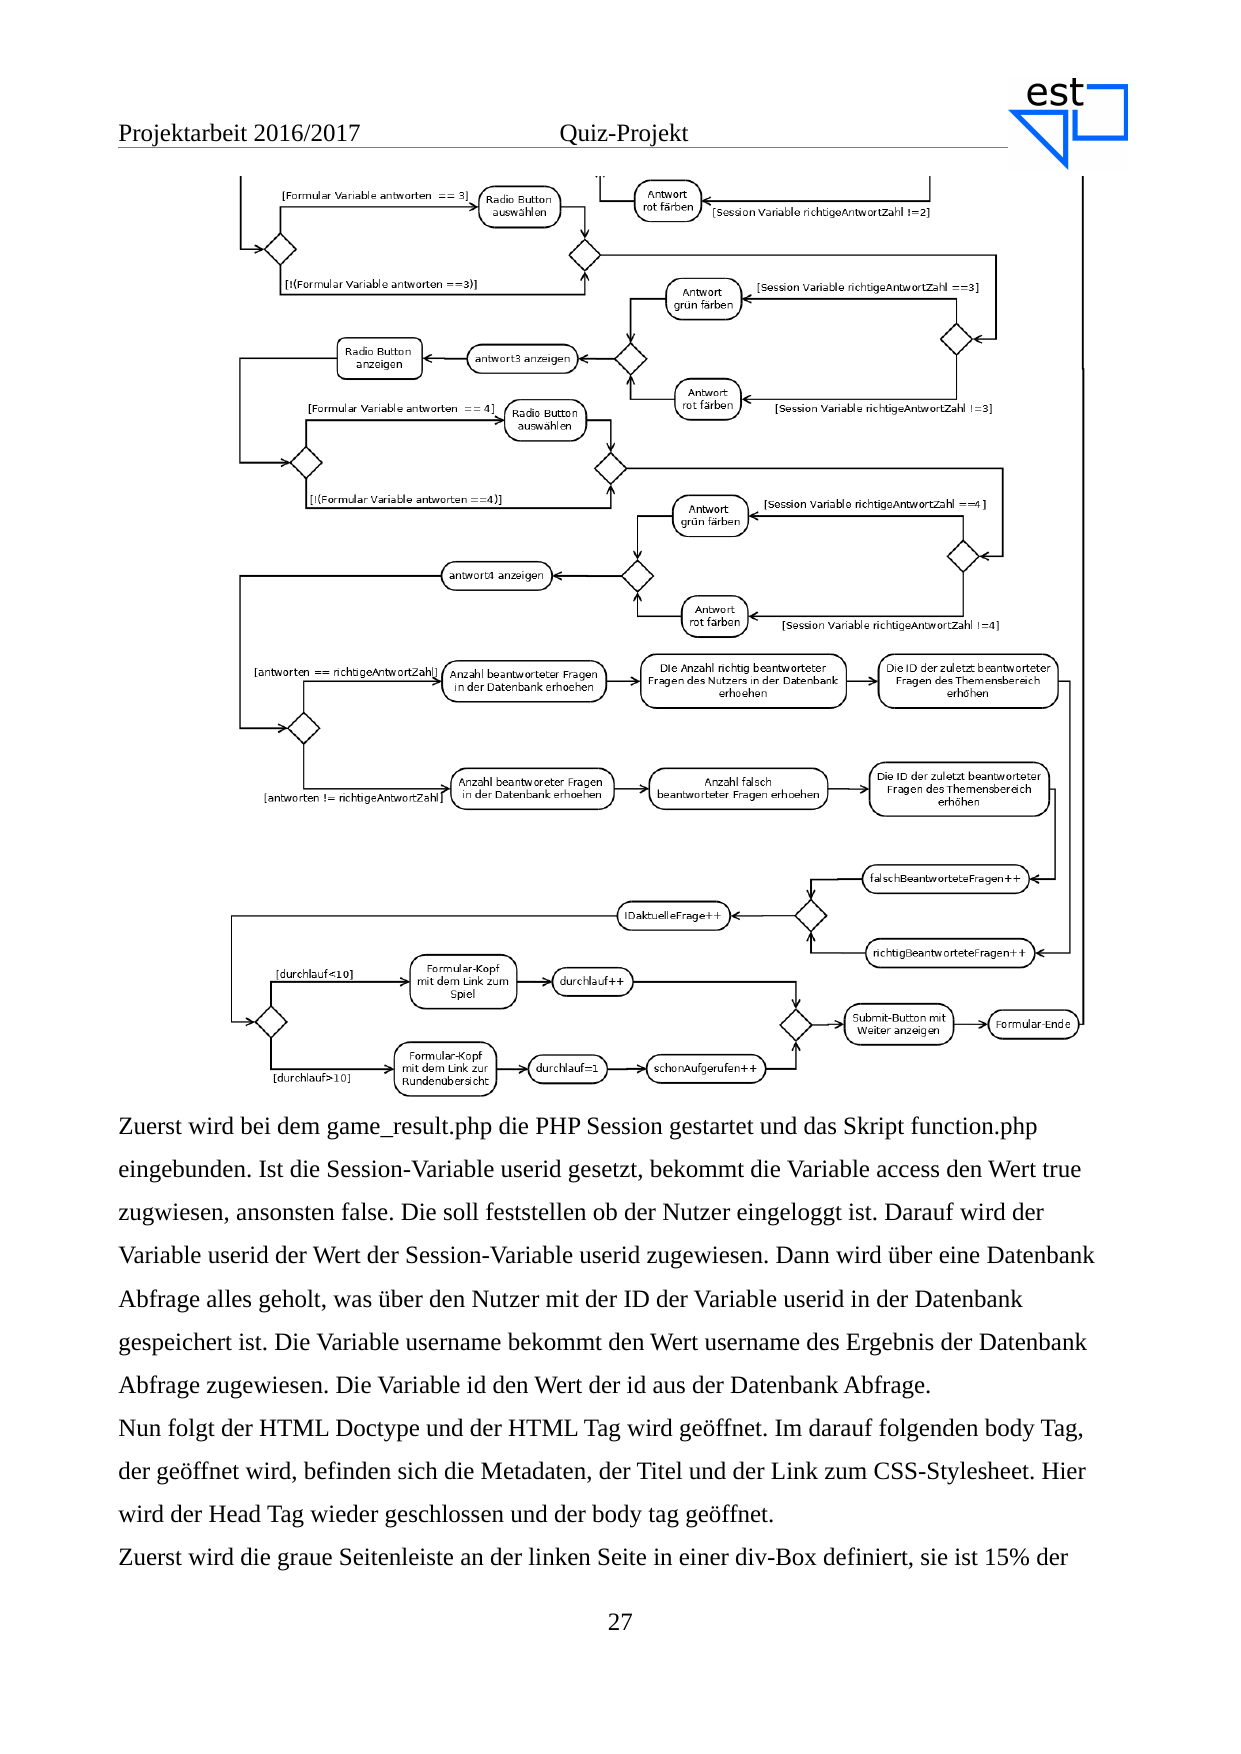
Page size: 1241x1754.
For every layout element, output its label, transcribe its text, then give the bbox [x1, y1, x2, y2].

text Zuerst wird bei dem game_result.php die PHP Session gestartet und das Skript function.php eingebunden. Ist die Session-Variable userid gesetzt, bekommt die Variable access den Wert true zugwiesen, ansonsten false. Die soll feststellen ob der Nutzer eingeloggt ist. Darauf wird der Variable userid der Wert der Session-Variable userid zugewiesen. Dann wird über eine Datenbank Abfrage alles geholt, was über den Nutzer mit der ID der Variable userid in der Datenbank gespeichert ist. Die Variable username bekommt den Wert username des Ergebnis der Datenbank Abfrage zugewiesen. Die Variable id den Wert der id aus der Datenbank Abfrage. [118, 1097, 1122, 1399]
picture [118, 176, 1123, 1097]
text Zuerst wird die graue Seitenleiste an der linken Seite in einer div-Box definiert, sie ist 15% der [118, 1542, 1122, 1571]
picture [1008, 78, 1128, 170]
text Nun folgt der HTML Doctype und der HTML Tag wird geöffnet. Im darauf folgenden body Tag, der geöffnet wird, befinden sich die Metadaten, der Titel und der Link zum CSS-Stylesheet. Hier wird der Head Tag wieder geschlossen und der body tag geöffnet. [118, 1413, 1122, 1528]
